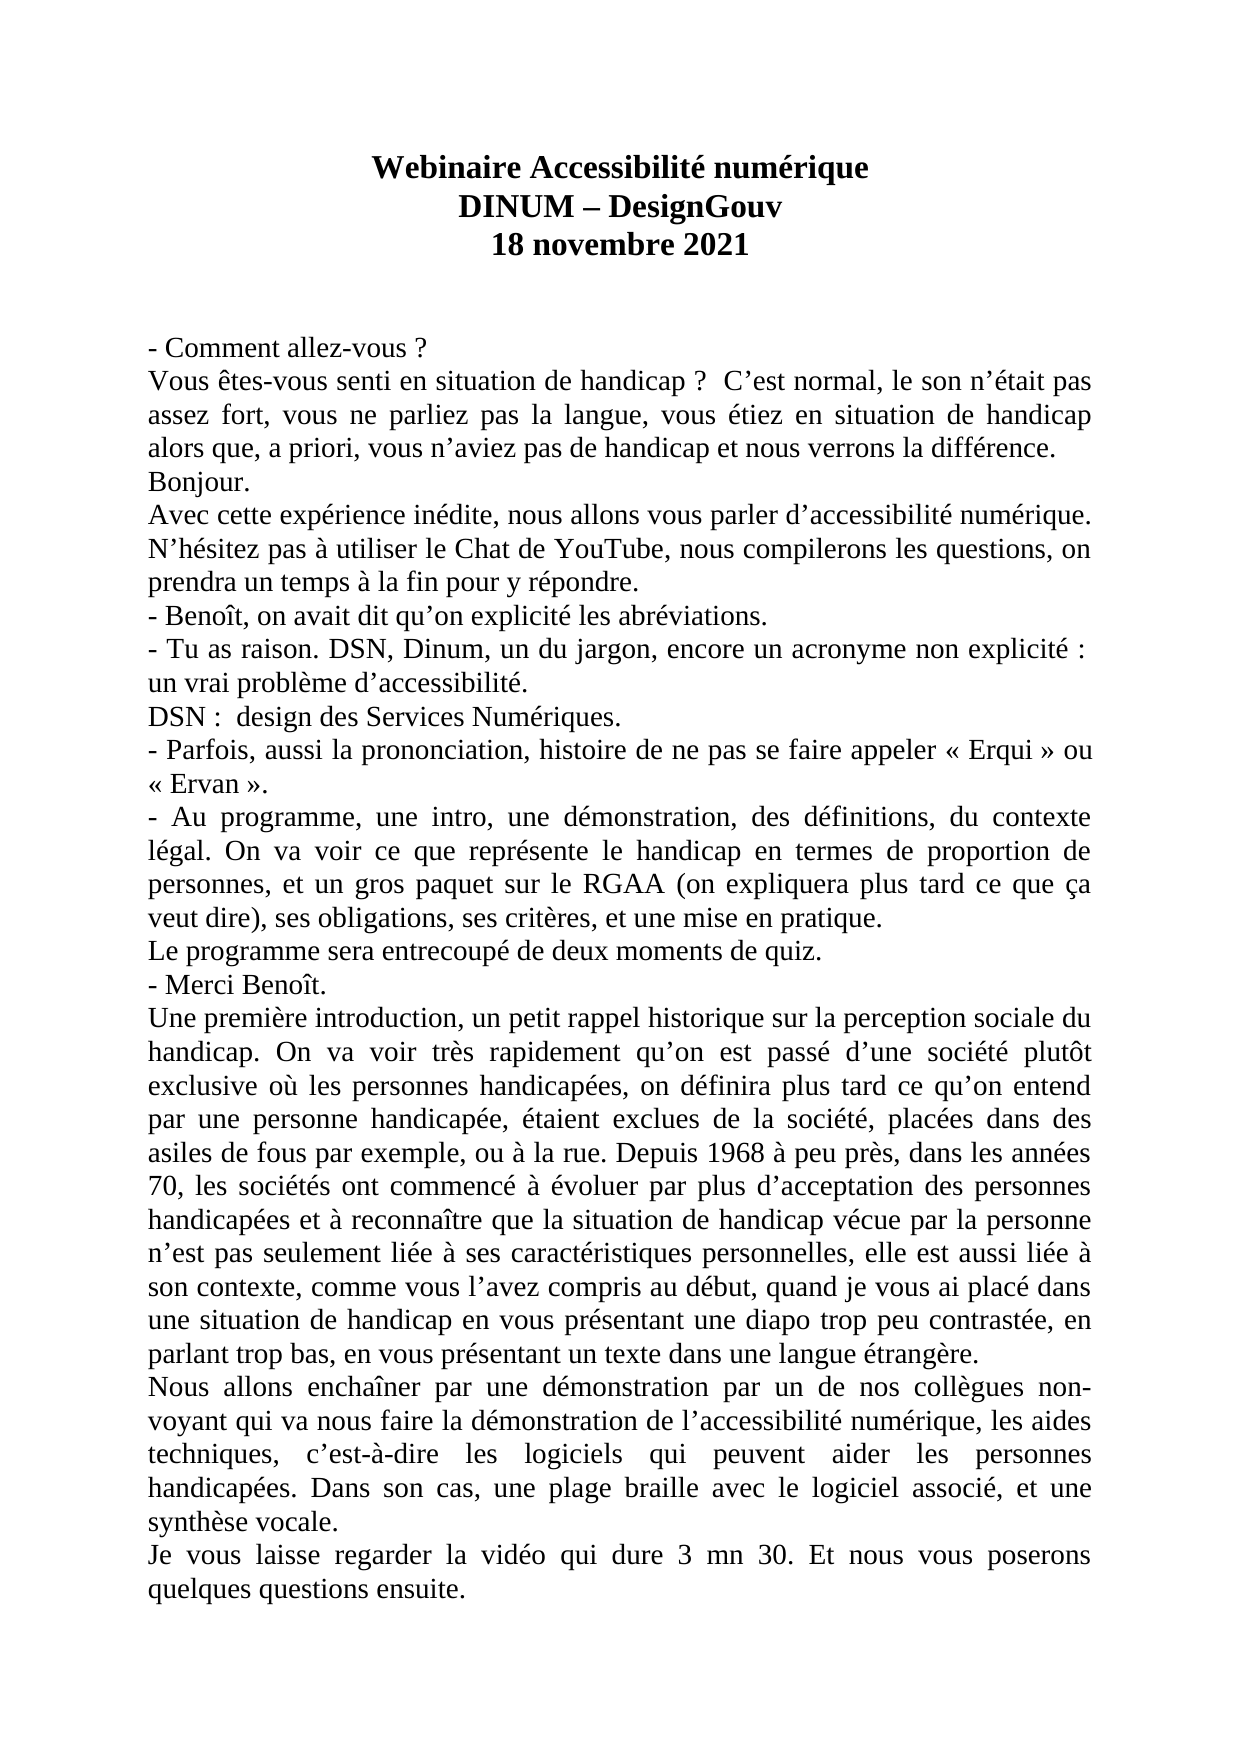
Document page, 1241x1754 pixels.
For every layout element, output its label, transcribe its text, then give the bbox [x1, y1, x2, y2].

text - Tu as raison. DSN, Dinum, un du jargon, encore un acronyme non explicité : un vrai problème d’accessibilité. [148, 632, 1093, 699]
subtitle 18 novembre 2021 [148, 224, 1093, 263]
subtitle Webinaire Accessibilité numérique [148, 148, 1093, 186]
text Je vous laisse regarder la vidéo qui dure 3 mn 30. Et nous vous poserons quelques questions ensuite. [148, 1537, 1093, 1604]
text - Au programme, une intro, une démonstration, des définitions, du contexte légal. On va voir ce que représente le handicap en termes de proportion de personnes, et un gros paquet sur le RGAA (on expliquera plus tard ce que ça veut dire), ses obligations, ses critères, et une mise en pratique. [148, 799, 1093, 933]
text Nous allons enchaîner par une démonstration par un de nos collègues non-voyant qui va nous faire la démonstration de l’accessibilité numérique, les aides techniques, c’est-à-dire les logiciels qui peuvent aider les personnes handicapées. Dans son cas, une plage braille avec le logiciel associé, et une synthèse vocale. [148, 1369, 1093, 1537]
text Bonjour. [148, 464, 1093, 497]
subtitle DINUM – DesignGouv [148, 186, 1093, 224]
text Le programme sera entrecoupé de deux moments de quiz. [148, 933, 1093, 967]
text - Benoît, on avait dit qu’on explicité les abréviations. [148, 598, 1093, 632]
text Vous êtes-vous senti en situation de handicap ? C’est normal, le son n’était pas assez fort, vous ne parliez pas la langue, vous étiez en situation de handicap alors que, a priori, vous n’aviez pas de handicap et nous verrons la différence. [148, 363, 1093, 464]
text - Comment allez-vous ? [148, 330, 1093, 363]
text - Parfois, aussi la prononciation, histoire de ne pas se faire appeler « Erqui » ou « Ervan ». [148, 732, 1093, 799]
text DSN : design des Services Numériques. [148, 699, 1093, 732]
text Avec cette expérience inédite, nous allons vous parler d’accessibilité numérique. N’hésitez pas à utiliser le Chat de YouTube, nous compilerons les questions, on prendra un temps à la fin pour y répondre. [148, 497, 1093, 598]
text - Merci Benoît. [148, 967, 1093, 1001]
text Une première introduction, un petit rappel historique sur la perception sociale du handicap. On va voir très rapidement qu’on est passé d’une société plutôt exclusive où les personnes handicapées, on définira plus tard ce qu’on entend par une personne handicapée, étaient exclues de la société, placées dans des asiles de fous par exemple, ou à la rue. Depuis 1968 à peu près, dans les années 70, les sociétés ont commencé à évoluer par plus d’acceptation des personnes handicapées et à reconnaître que la situation de handicap vécue par la personne n’est pas seulement liée à ses caractéristiques personnelles, elle est aussi liée à son contexte, comme vous l’avez compris au début, quand je vous ai placé dans une situation de handicap en vous présentant une diapo trop peu contrastée, en parlant trop bas, en vous présentant un texte dans une langue étrangère. [148, 1001, 1093, 1369]
